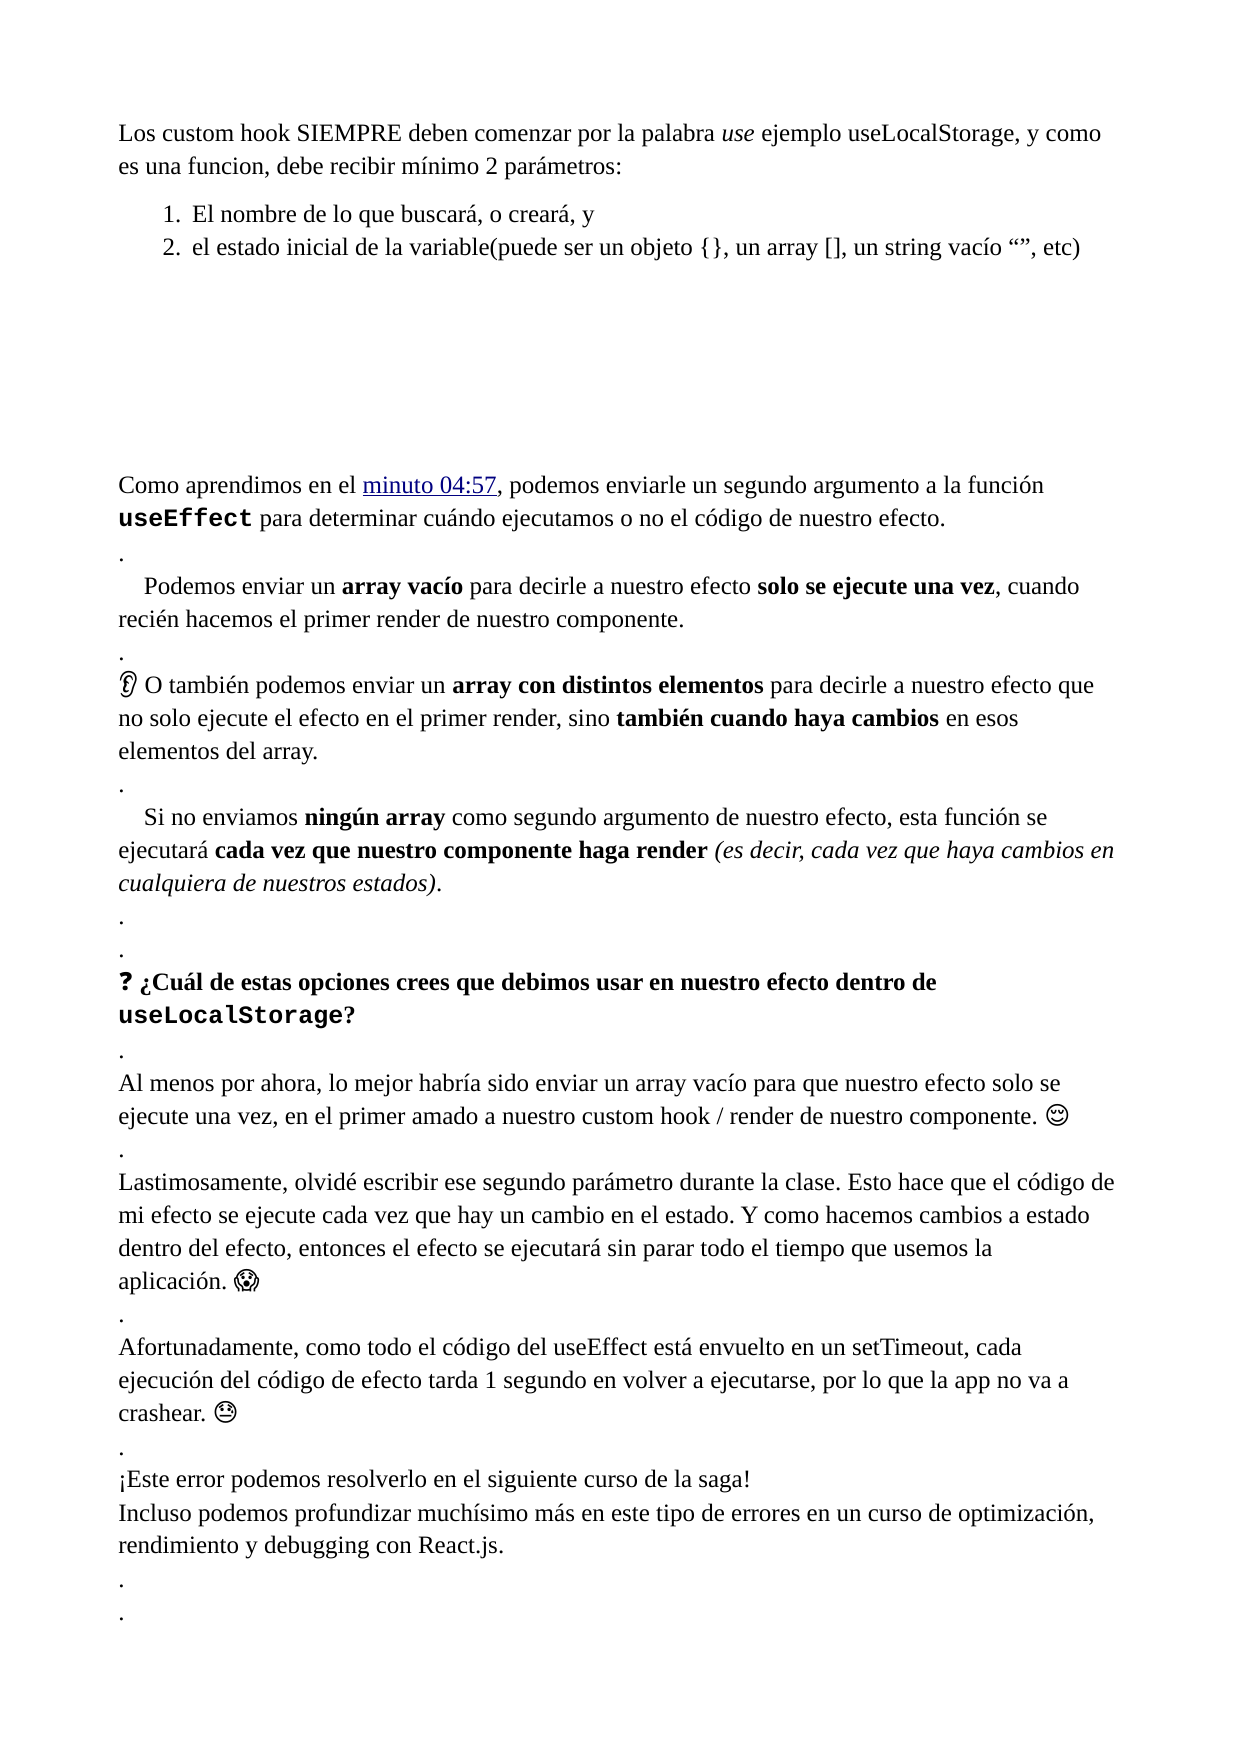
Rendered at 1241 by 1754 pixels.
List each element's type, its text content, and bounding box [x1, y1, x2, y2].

text Como aprendimos en el minuto 04:57, podemos enviarle un segundo argumento a la función useEffect para determinar cuándo ejecutamos o no el código de nuestro efecto. . 🔂 Podemos enviar un array vacío para decirle a nuestro efecto solo se ejecute una vez, cuando recién hacemos el primer render de nuestro componente. . 👂 O también podemos enviar un array con distintos elementos para decirle a nuestro efecto que no solo ejecute el efecto en el primer render, sino también cuando haya cambios en esos elementos del array. . 🔁 Si no enviamos ningún array como segundo argumento de nuestro efecto, esta función se ejecutará cada vez que nuestro componente haga render (es decir, cada vez que haya cambios en cualquiera de nuestros estados). . . ❓ ¿Cuál de estas opciones crees que debimos usar en nuestro efecto dentro de useLocalStorage? . Al menos por ahora, lo mejor habría sido enviar un array vacío para que nuestro efecto solo se ejecute una vez, en el primer amado a nuestro custom hook / render de nuestro componente. 😌 . Lastimosamente, olvidé escribir ese segundo parámetro durante la clase. Esto hace que el código de mi efecto se ejecute cada vez que hay un cambio en el estado. Y como hacemos cambios a estado dentro del efecto, entonces el efecto se ejecutará sin parar todo el tiempo que usemos la aplicación. 😱 . Afortunadamente, como todo el código del useEffect está envuelto en un setTimeout, cada ejecución del código de efecto tarda 1 segundo en volver a ejecutarse, por lo que la app no va a crashear. 😓 . ¡Este error podemos resolverlo en el siguiente curso de la saga! 🙏 Incluso podemos profundizar muchísimo más en este tipo de errores en un curso de optimización, rendimiento y debugging con React.js. 💚 . . [118, 470, 1122, 1625]
list el estado inicial de la variable(puede ser un objeto {}, un array [], un string vacío “”, etc) [162, 232, 1122, 261]
list El nombre de lo que buscará, o creará, y [162, 199, 1122, 227]
text Los custom hook SIEMPRE deben comenzar por la palabra use ejemplo useLocalStorage, y como es una funcion, debe recibir mínimo 2 parámetros: [118, 118, 1122, 180]
